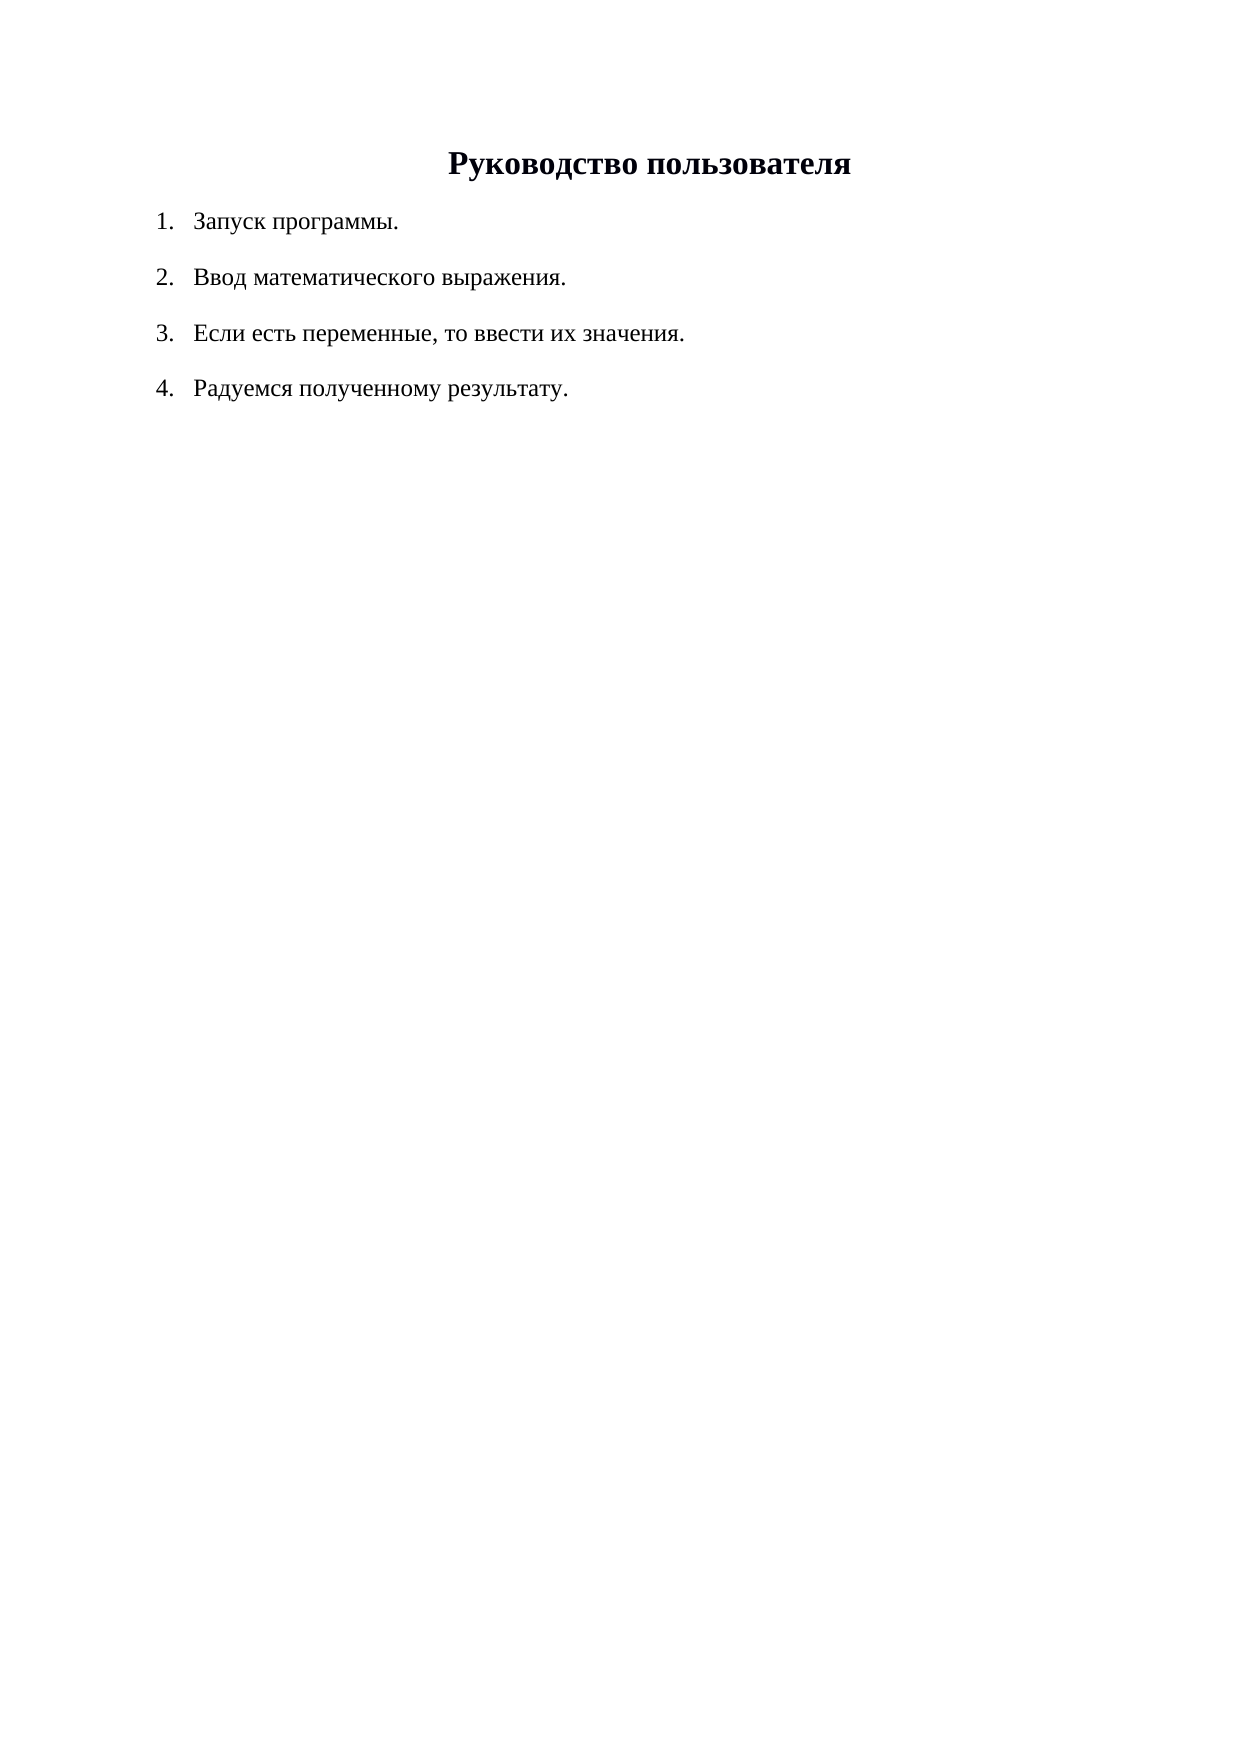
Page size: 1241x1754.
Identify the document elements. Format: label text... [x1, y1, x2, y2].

list Ввод математического выражения. [156, 262, 1122, 291]
list Запуск программы. [156, 206, 1122, 235]
list Если есть переменные, то ввести их значения. [156, 318, 1122, 346]
list Радуемся полученному результату. [156, 373, 1122, 402]
subtitle Руководство пользователя [118, 143, 1122, 181]
